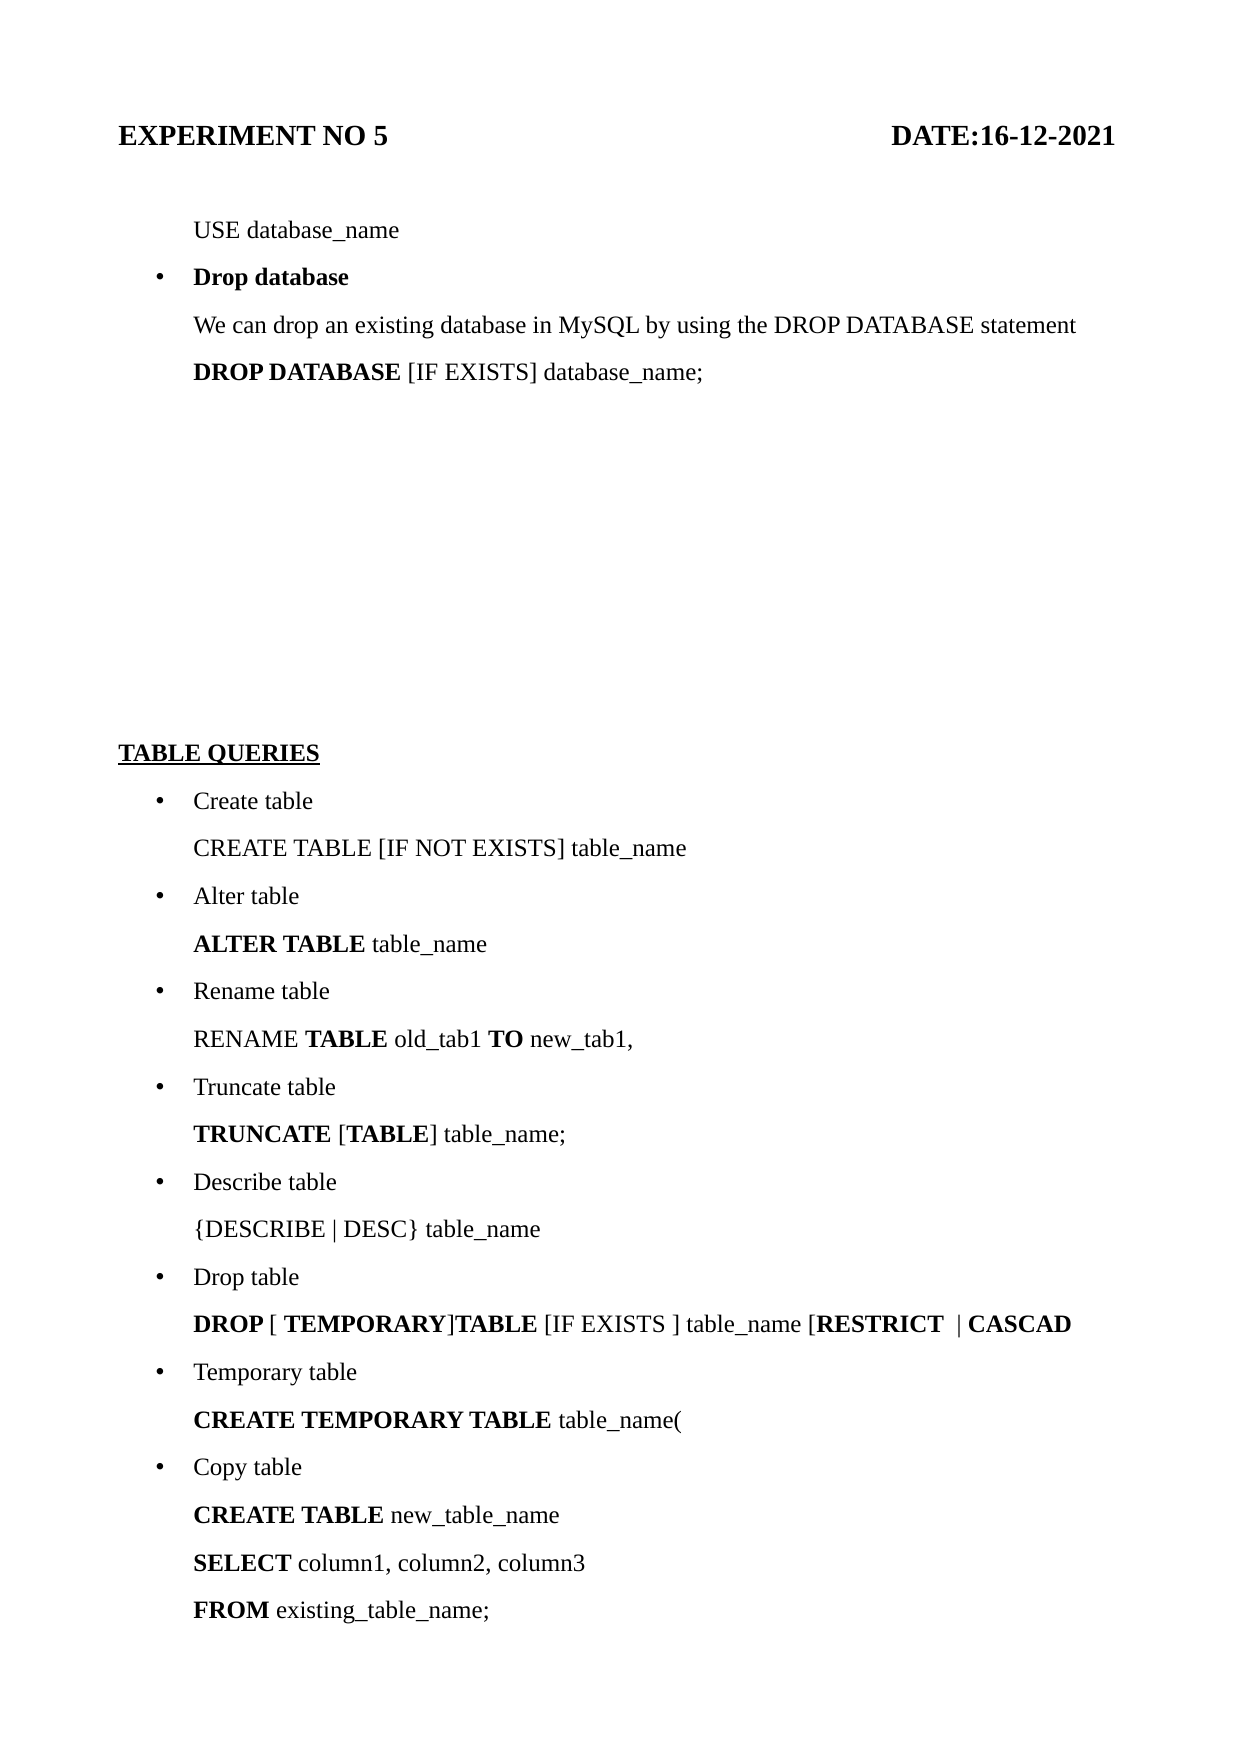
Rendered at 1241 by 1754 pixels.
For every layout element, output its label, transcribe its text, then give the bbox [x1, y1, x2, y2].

list CREATE TABLE [IF NOT EXISTS] table_name [156, 833, 1122, 862]
list CREATE TABLE new_table_name [156, 1500, 1122, 1529]
list FROM existing_table_name; [156, 1595, 1122, 1624]
list Rename table [156, 976, 1122, 1005]
list USE database_name [156, 215, 1122, 243]
list SELECT column1, column2, column3 [156, 1548, 1122, 1576]
list CREATE TEMPORARY TABLE table_name( [156, 1405, 1122, 1433]
list TRUNCATE [TABLE] table_name; [156, 1119, 1122, 1148]
list Create table [156, 786, 1122, 815]
list Alter table [156, 881, 1122, 910]
list DROP [ TEMPORARY]TABLE [IF EXISTS ] table_name [RESTRICT | CASCAD [156, 1309, 1122, 1338]
list Temporary table [156, 1357, 1122, 1386]
list Drop table [156, 1262, 1122, 1291]
list We can drop an existing database in MySQL by using the DROP DATABASE statement [156, 310, 1122, 339]
text TABLE QUERIES [118, 738, 1122, 767]
list Copy table [156, 1452, 1122, 1481]
list RENAME TABLE old_tab1 TO new_tab1, [156, 1024, 1122, 1053]
list Drop database [156, 262, 1122, 291]
list Describe table [156, 1167, 1122, 1196]
list DROP DATABASE [IF EXISTS] database_name; [156, 357, 1122, 386]
list {DESCRIBE | DESC} table_name [156, 1214, 1122, 1243]
list Truncate table [156, 1072, 1122, 1100]
list ALTER TABLE table_name [156, 929, 1122, 957]
